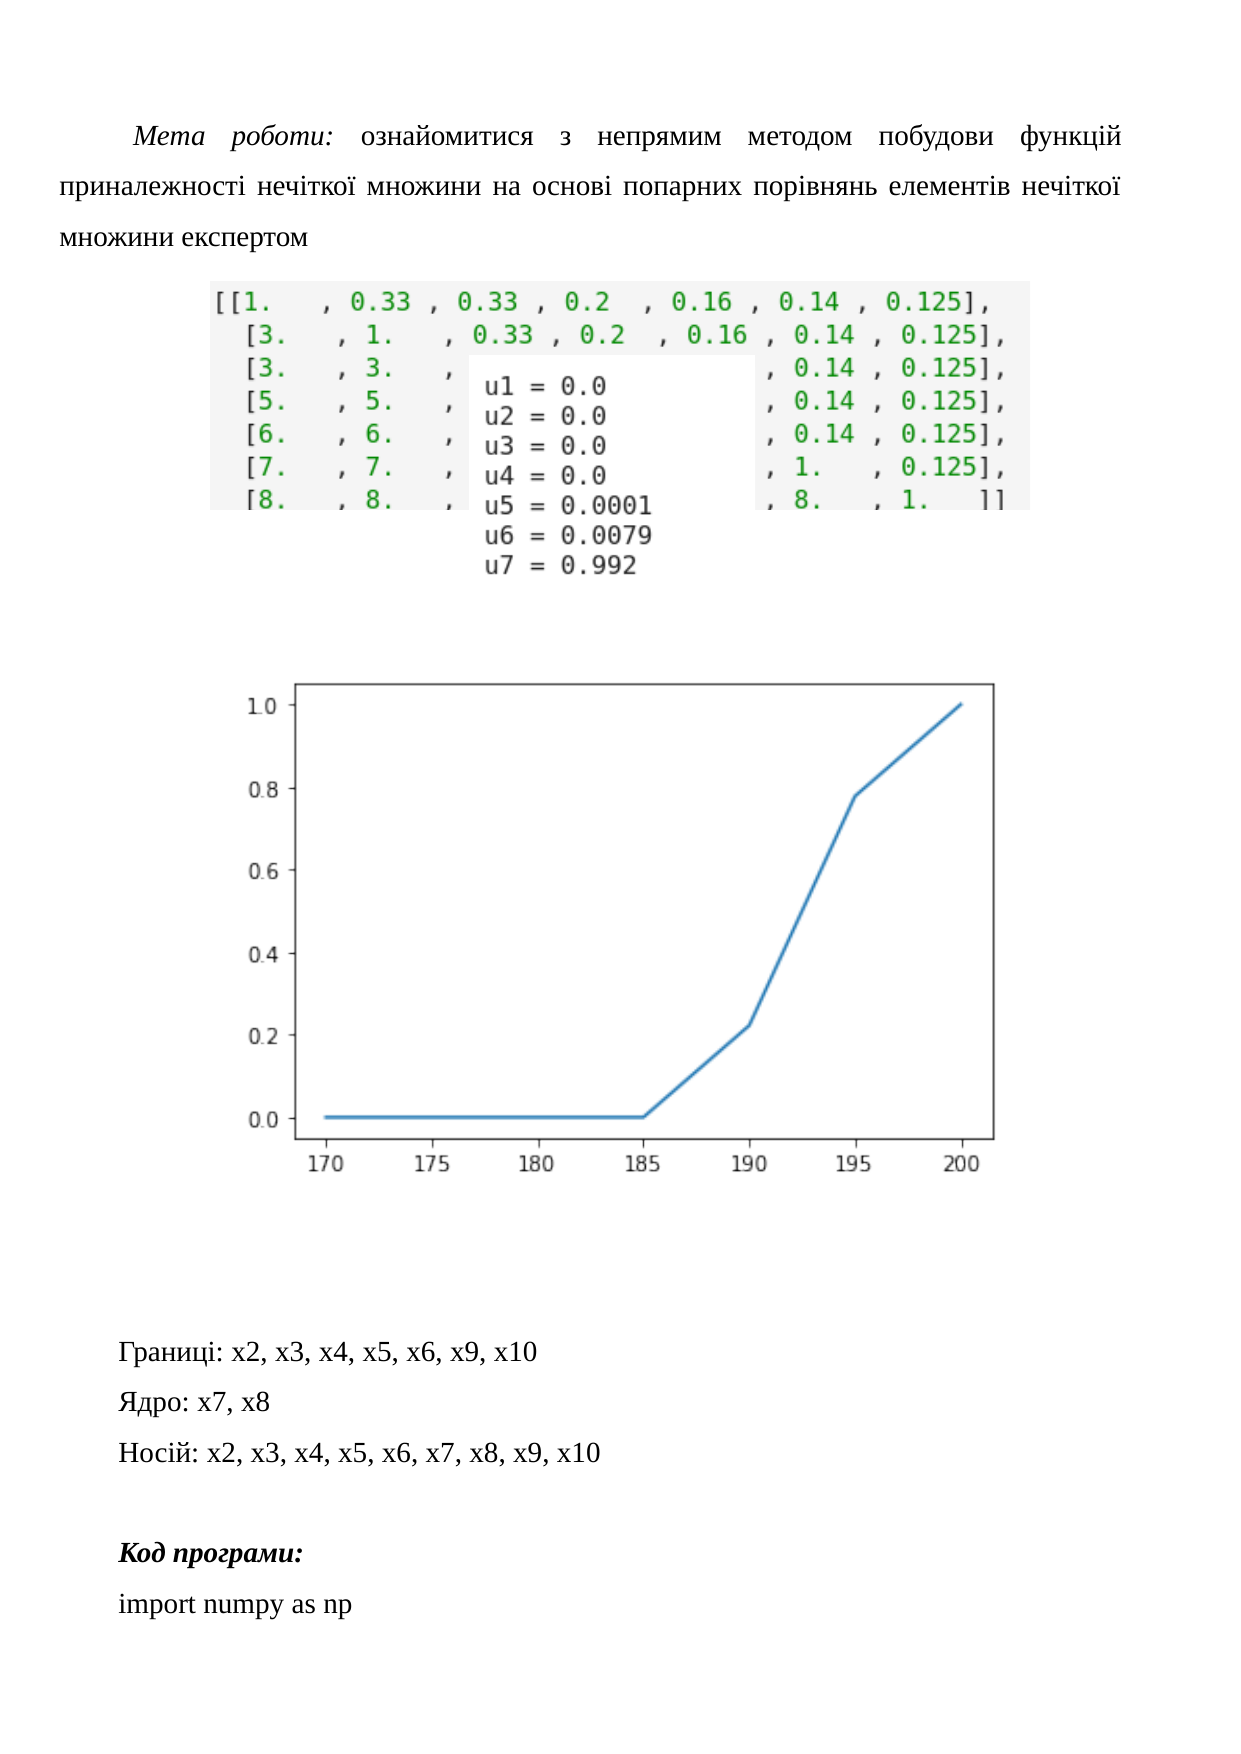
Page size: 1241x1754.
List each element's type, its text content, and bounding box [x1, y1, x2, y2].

text Границі: x2, x3, x4, x5, x6, x9, x10 [118, 1334, 1122, 1368]
text Мета роботи: ознайомитися з непрямим методом побудови функцій приналежності нечіткої множини на основі попарних порівнянь елементів нечіткої множини експертом [59, 118, 1122, 252]
text import numpy as np [118, 1586, 1122, 1619]
text Код програми: [118, 1535, 1122, 1569]
text Ядро: x7, x8 [118, 1384, 1122, 1418]
text Рис 3: Функція приналежності [233, 672, 1008, 1176]
text Носій: x2, x3, x4, x5, x6, x7, x8, x9, x10 [118, 1435, 1122, 1468]
